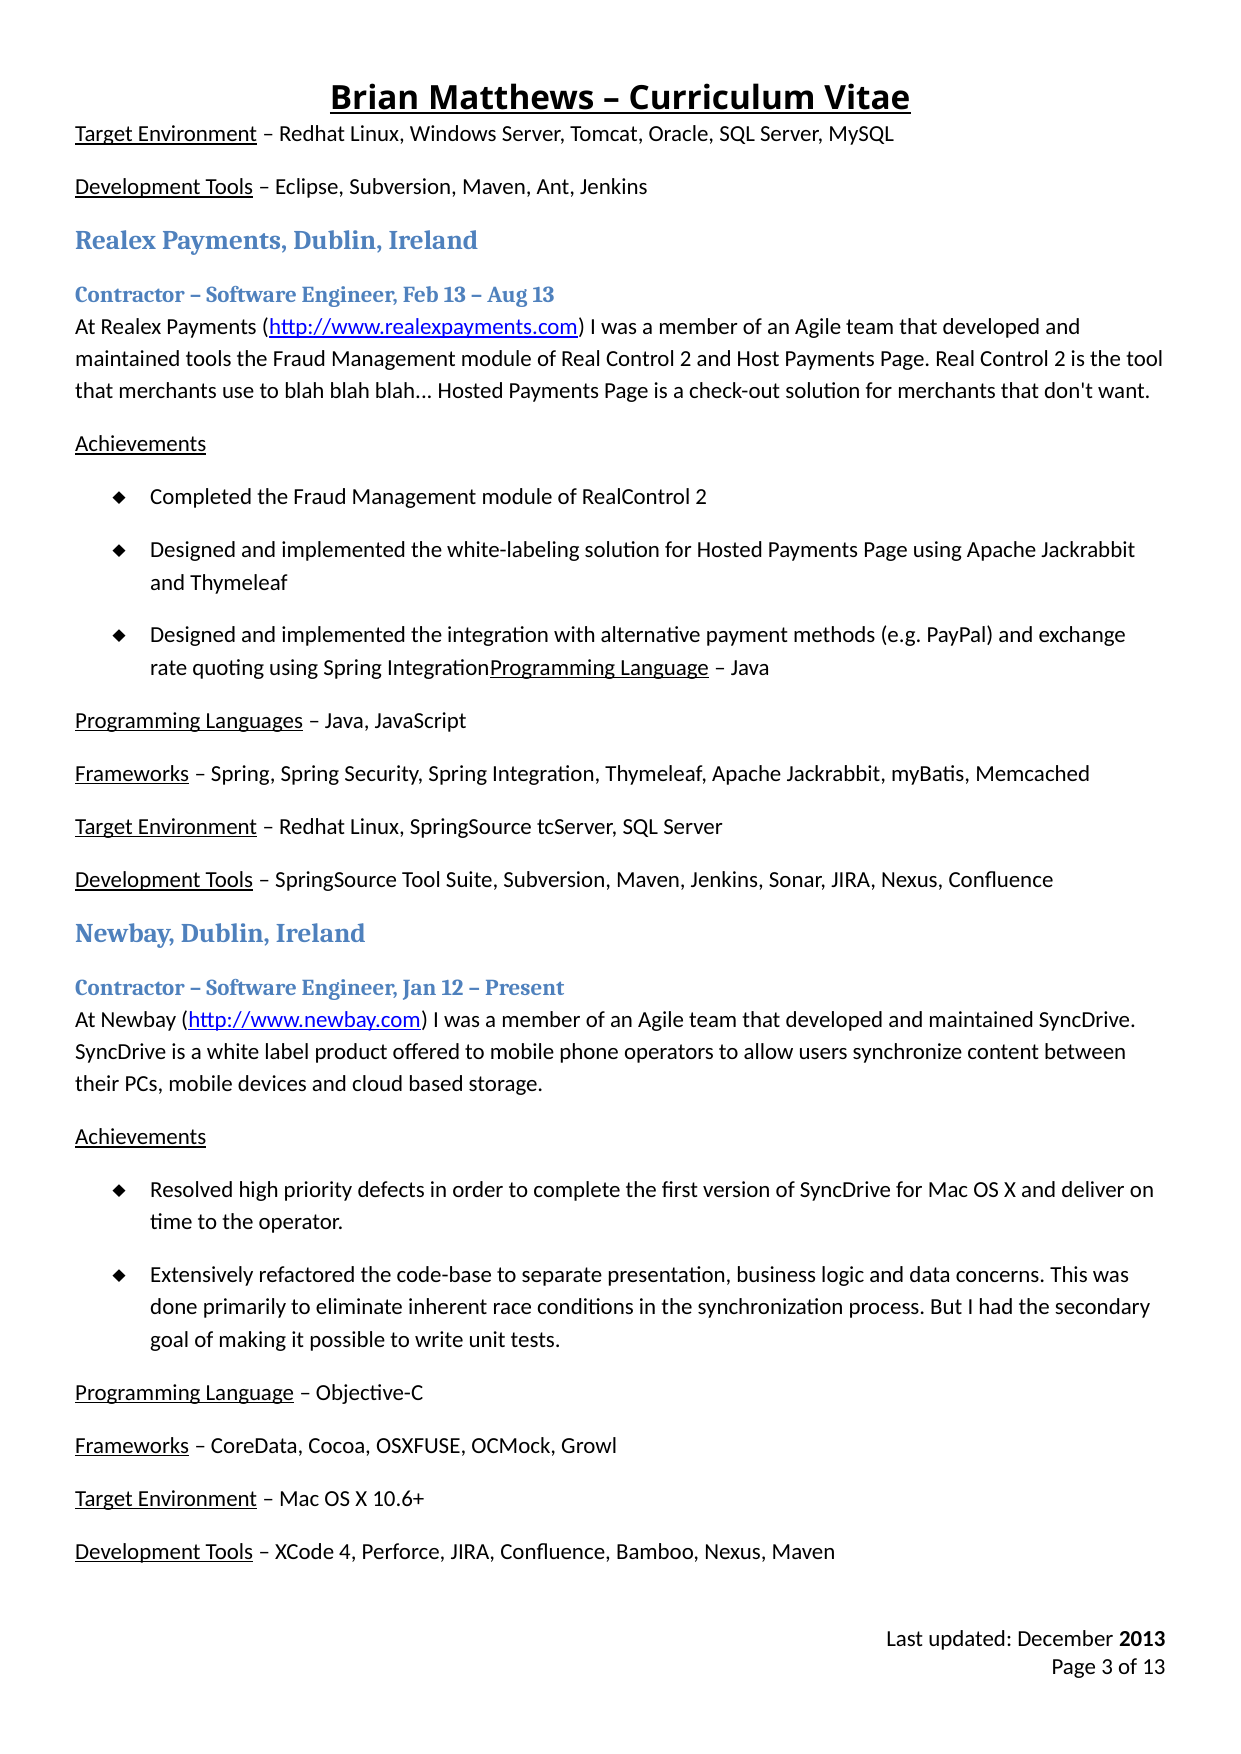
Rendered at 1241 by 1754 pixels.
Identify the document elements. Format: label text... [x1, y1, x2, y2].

text Programming Language – Objective-C [75, 1378, 1165, 1406]
list Designed and implemented the integration with alternative payment methods (e.g. PayPal) and exchange rate quoting using Spring IntegrationProgramming Language – Java [112, 621, 1165, 681]
subtitle Realex Payments, Dublin, Ireland [75, 225, 1165, 256]
text Development Tools – SpringSource Tool Suite, Subversion, Maven, Jenkins, Sonar, JIRA, Nexus, Confluence [75, 865, 1165, 893]
text Target Environment – Mac OS X 10.6+ [75, 1484, 1165, 1512]
text At Realex Payments (http://www.realexpayments.com) I was a member of an Agile team that developed and maintained tools the Fraud Management module of Real Control 2 and Host Payments Page. Real Control 2 is the tool that merchants use to blah blah blah... Hosted Payments Page is a check-out solution for merchants that don't want. [75, 312, 1165, 404]
text Achievements [75, 429, 1165, 457]
text Frameworks – Spring, Spring Security, Spring Integration, Thymeleaf, Apache Jackrabbit, myBatis, Memcached [75, 759, 1165, 787]
subtitle Contractor – Software Engineer, Feb 13 – Aug 13 [75, 282, 1165, 308]
subtitle Contractor – Software Engineer, Jan 12 – Present [75, 974, 1165, 1001]
list Extensively refactored the code-base to separate presentation, business logic and data concerns. This was done primarily to eliminate inherent race conditions in the synchronization process. But I had the secondary goal of making it possible to write unit tests. [112, 1260, 1165, 1353]
text Target Environment – Redhat Linux, Windows Server, Tomcat, Oracle, SQL Server, MySQL [75, 119, 1165, 147]
list Completed the Fraud Management module of RealControl 2 [112, 482, 1165, 510]
list Resolved high priority defects in order to complete the first version of SyncDrive for Mac OS X and deliver on time to the operator. [112, 1175, 1165, 1235]
text Development Tools – XCode 4, Perforce, JIRA, Confluence, Bamboo, Nexus, Maven [75, 1537, 1165, 1565]
text Frameworks – CoreData, Cocoa, OSXFUSE, OCMock, Growl [75, 1431, 1165, 1459]
text At Newbay (http://www.newbay.com) I was a member of an Agile team that developed and maintained SyncDrive. SyncDrive is a white label product offered to mobile phone operators to allow users synchronize content between their PCs, mobile devices and cloud based storage. [75, 1005, 1165, 1097]
list Designed and implemented the white-labeling solution for Hosted Payments Page using Apache Jackrabbit and Thymeleaf [112, 535, 1165, 596]
text Target Environment – Redhat Linux, SpringSource tcServer, SQL Server [75, 812, 1165, 840]
text Development Tools – Eclipse, Subversion, Maven, Ant, Jenkins [75, 172, 1165, 200]
subtitle Newbay, Dublin, Ireland [75, 918, 1165, 949]
text Achievements [75, 1122, 1165, 1150]
text Programming Languages – Java, JavaScript [75, 706, 1165, 734]
